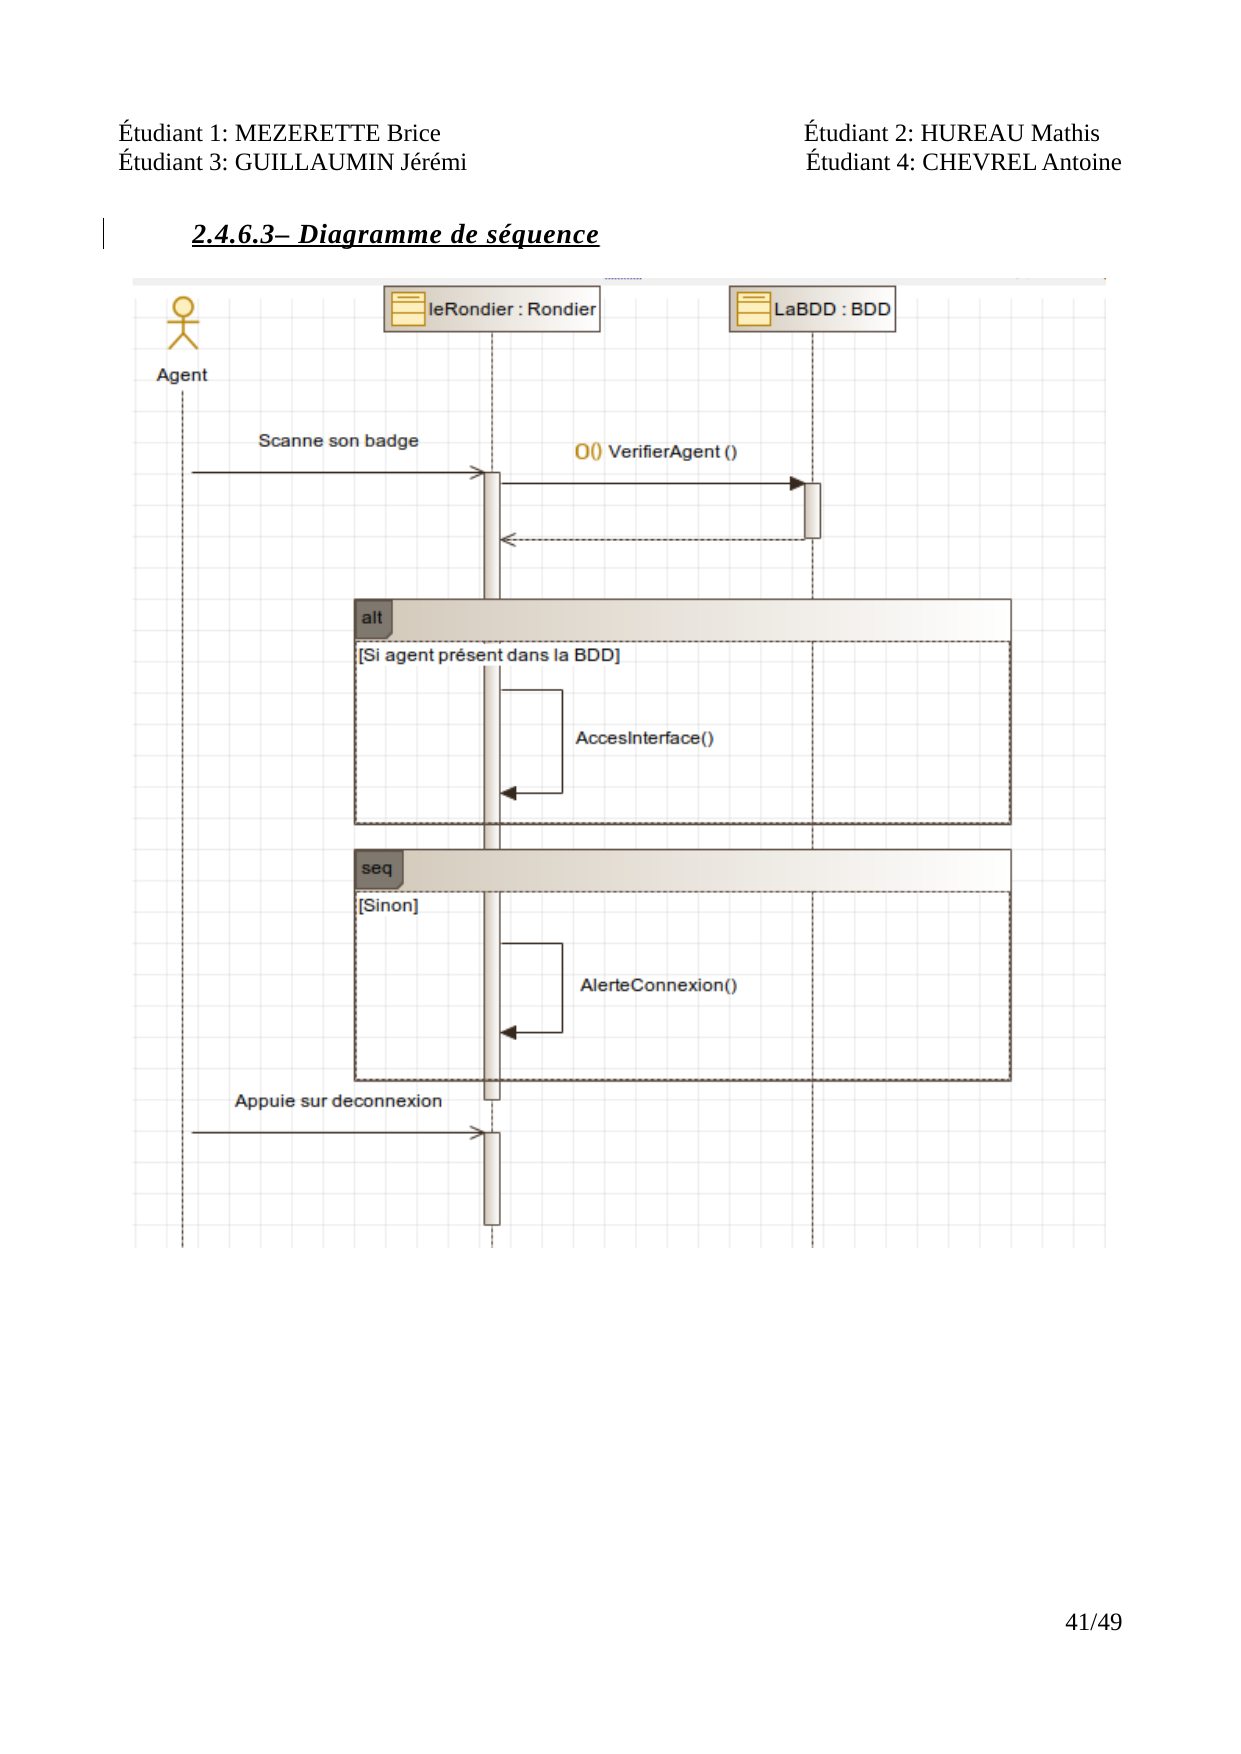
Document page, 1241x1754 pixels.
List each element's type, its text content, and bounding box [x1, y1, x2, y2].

subtitle 2.4.6.3– Diagramme de séquence [118, 218, 1122, 249]
picture [132, 278, 1106, 1248]
